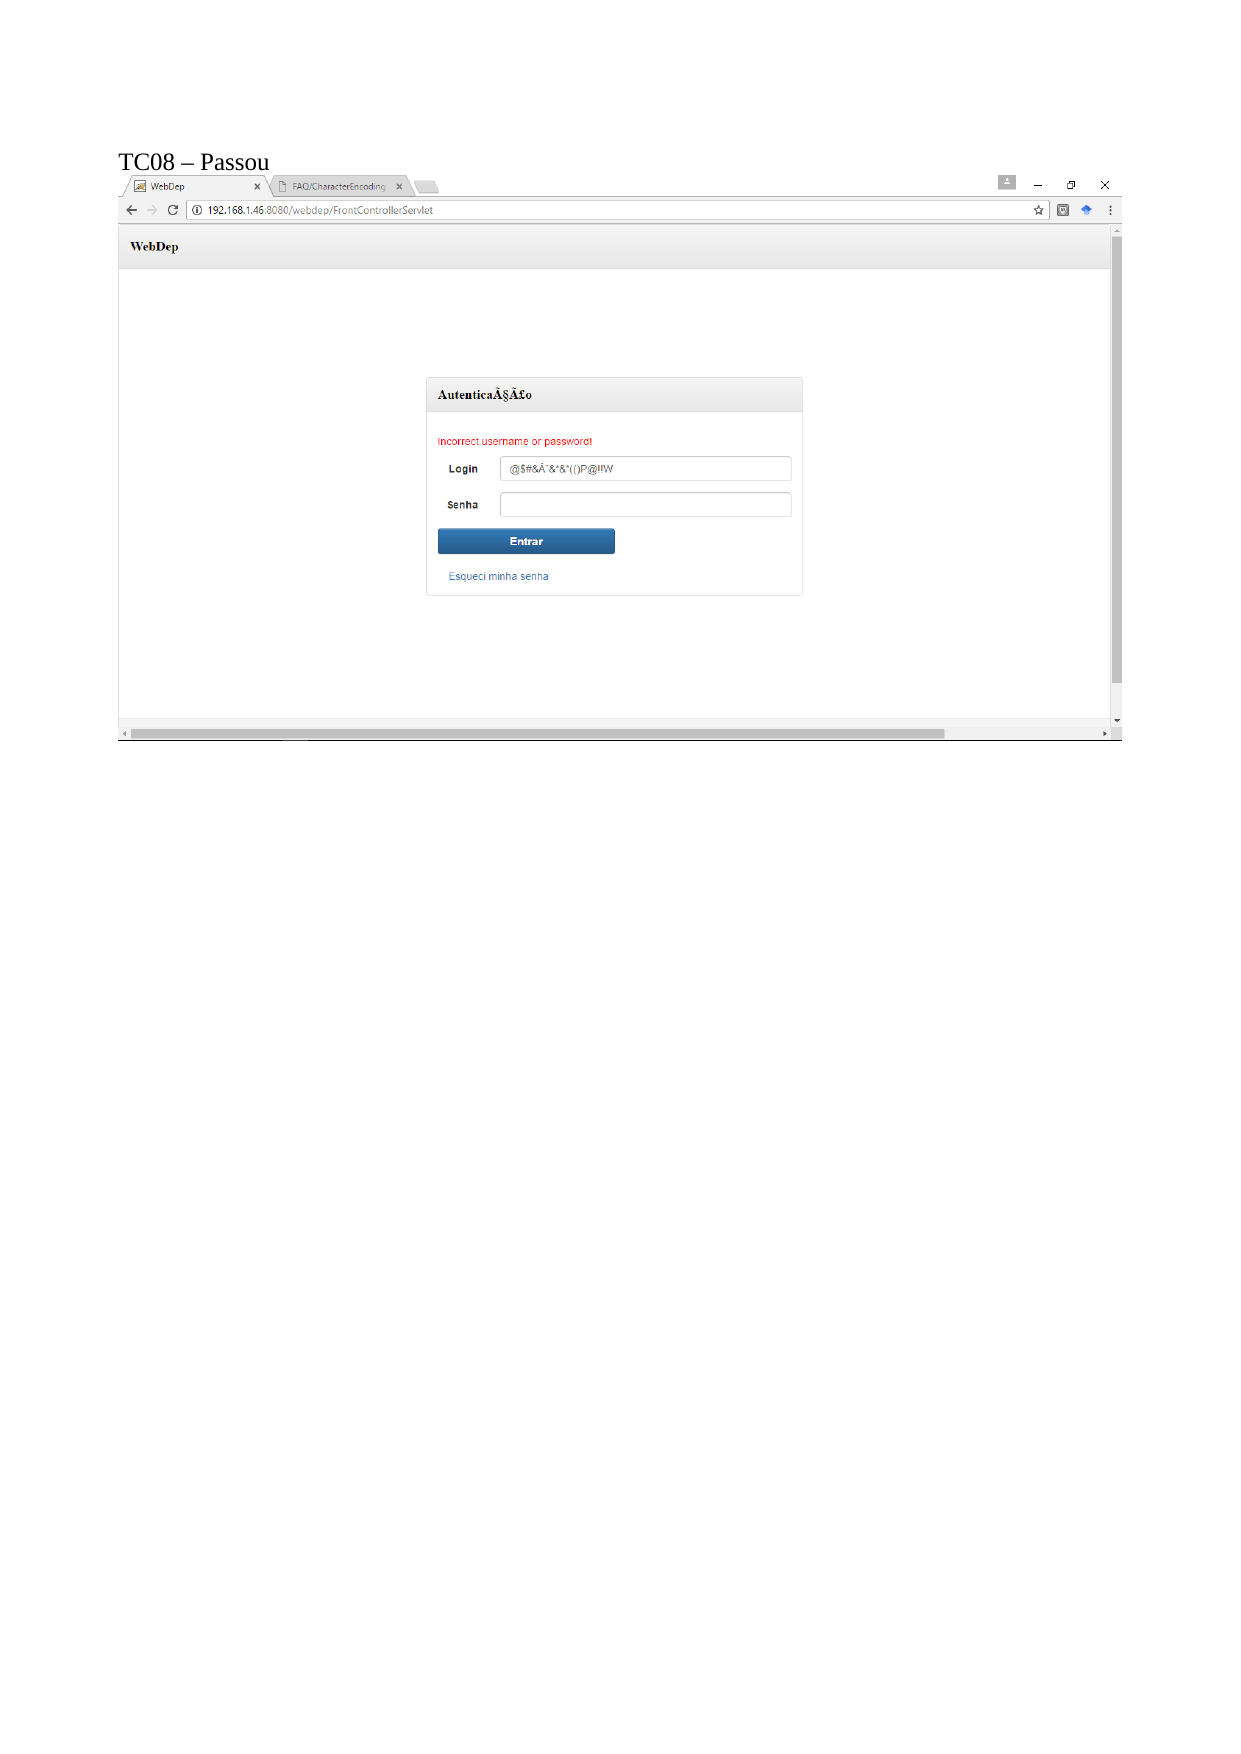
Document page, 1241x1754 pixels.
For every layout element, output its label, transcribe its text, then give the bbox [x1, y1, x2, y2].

text TC08 – Passou [118, 147, 1122, 175]
